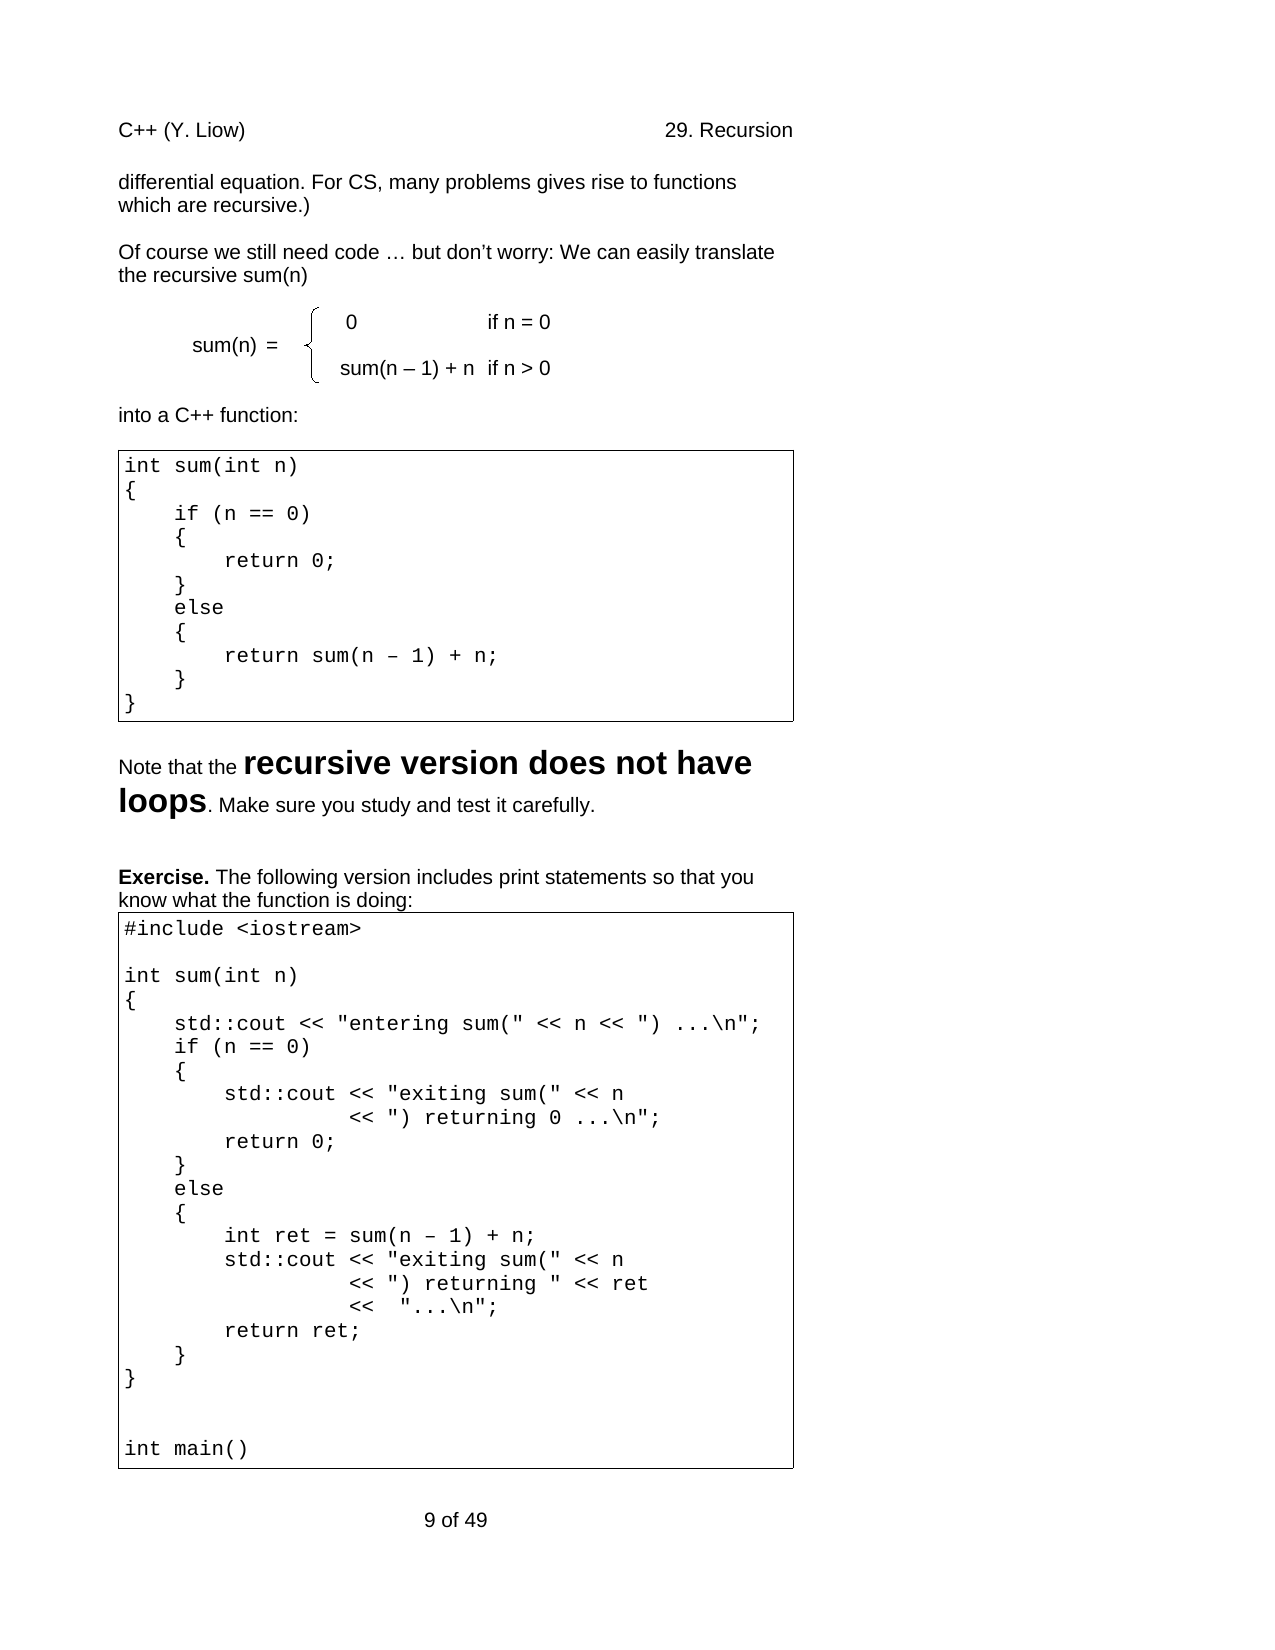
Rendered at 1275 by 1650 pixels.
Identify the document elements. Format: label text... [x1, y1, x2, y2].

table_header int sum(int n) { if (n == 0) { return 0; } else { return sum(n – 1) + n; } } [119, 451, 793, 721]
text Exercise. The following version includes print statements so that you know what the function is doing: [118, 866, 793, 912]
text into a C++ function: [118, 403, 793, 426]
text Of course we still need code … but don’t worry: We can easily translate the recursive sum(n) [118, 241, 793, 287]
text differential equation. For CS, many problems gives rise to functions which are recursive.) [118, 171, 793, 217]
text Note that the recursive version does not have loops. Make sure you study and test it carefully. [118, 744, 793, 819]
text sum(n) = [118, 333, 793, 357]
table_header #include <iostream> int sum(int n) { std::cout << "entering sum(" << n << ") ...\n"; if (n == 0) { std::cout << "exiting sum(" << n << ") returning 0 ...\n"; return 0; } else { int ret = sum(n – 1) + n; std::cout << "exiting sum(" << n << ") returning " << ret << "...\n"; return ret; } } int main() [119, 913, 793, 1467]
text 0 if n = 0 [118, 310, 793, 333]
text sum(n – 1) + n if n > 0 [118, 357, 793, 380]
